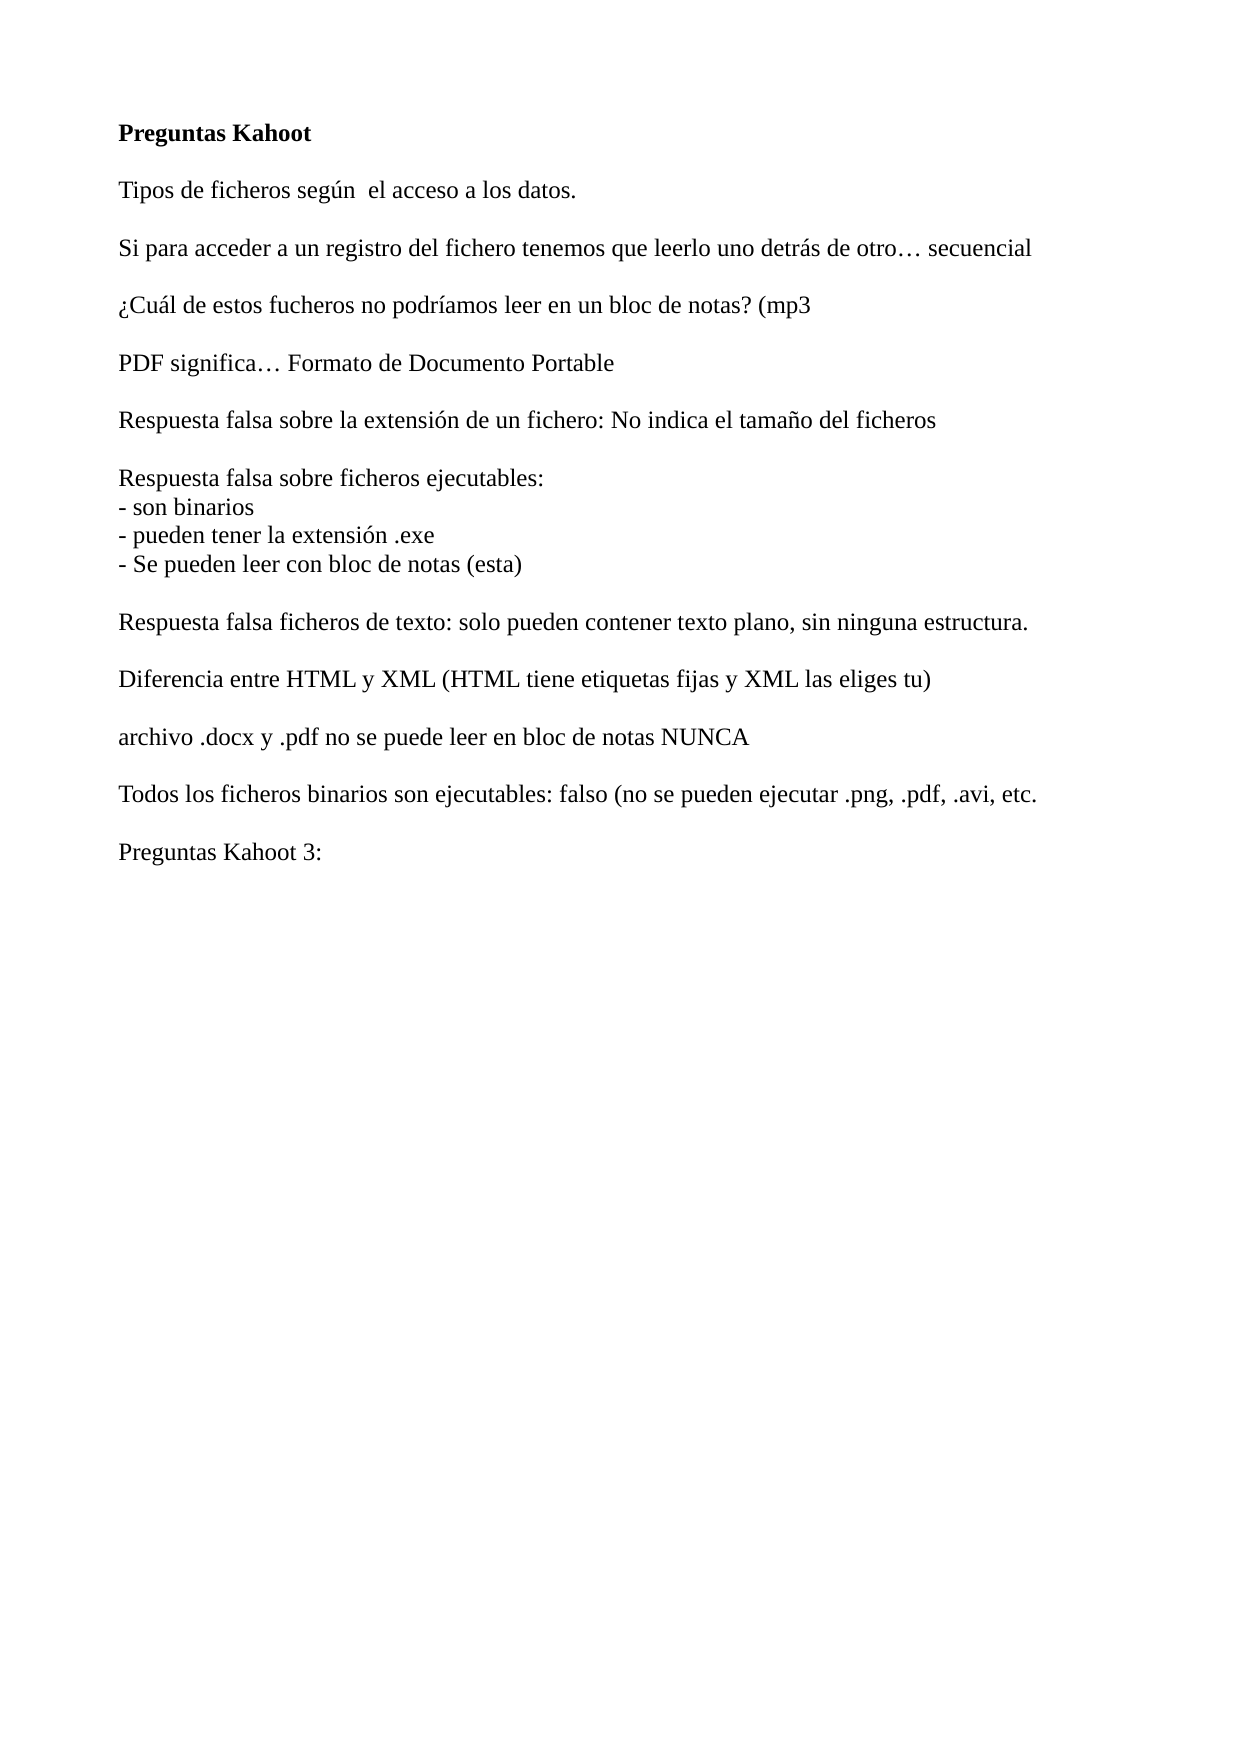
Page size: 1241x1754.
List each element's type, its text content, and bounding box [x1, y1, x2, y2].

text Diferencia entre HTML y XML (HTML tiene etiquetas fijas y XML las eliges tu) [118, 664, 1122, 693]
text Respuesta falsa sobre ficheros ejecutables: [118, 463, 1122, 492]
text - son binarios [118, 492, 1122, 521]
text Respuesta falsa ficheros de texto: solo pueden contener texto plano, sin ninguna estructura. [118, 607, 1122, 636]
text PDF significa… Formato de Documento Portable [118, 348, 1122, 377]
text - Se pueden leer con bloc de notas (esta) [118, 549, 1122, 578]
text ¿Cuál de estos fucheros no podríamos leer en un bloc de notas? (mp3 [118, 291, 1122, 319]
text - pueden tener la extensión .exe [118, 521, 1122, 549]
text Tipos de ficheros según el acceso a los datos. [118, 176, 1122, 204]
text Todos los ficheros binarios son ejecutables: falso (no se pueden ejecutar .png, .pdf, .avi, etc. [118, 779, 1122, 808]
text archivo .docx y .pdf no se puede leer en bloc de notas NUNCA [118, 722, 1122, 751]
text Preguntas Kahoot [118, 118, 1122, 147]
text Preguntas Kahoot 3: [118, 837, 1122, 866]
text Si para acceder a un registro del fichero tenemos que leerlo uno detrás de otro… secuencial [118, 233, 1122, 262]
text Respuesta falsa sobre la extensión de un fichero: No indica el tamaño del ficheros [118, 406, 1122, 434]
